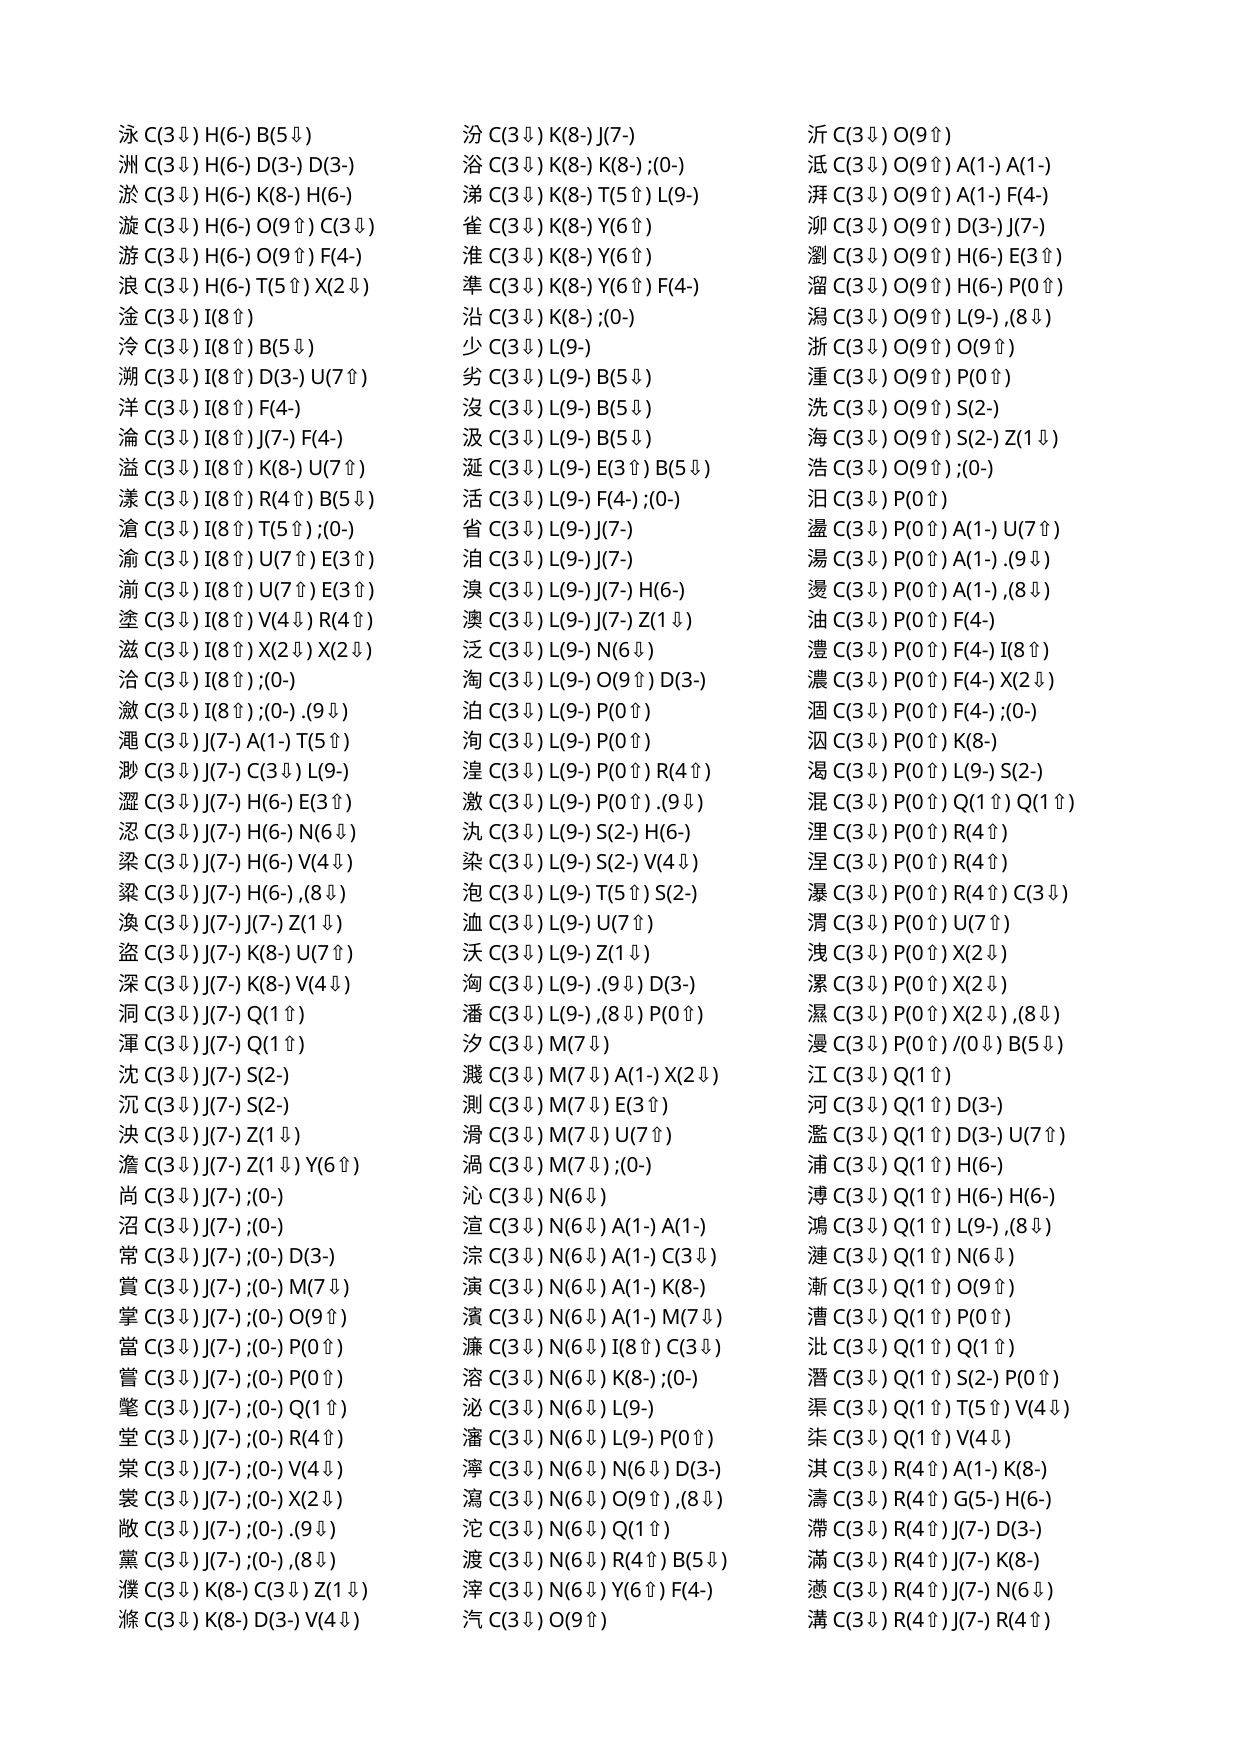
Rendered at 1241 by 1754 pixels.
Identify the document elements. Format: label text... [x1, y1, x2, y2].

text 湯 C(3⇩) P(0⇧) A(1-) .(9⇩) [807, 542, 1122, 573]
text 燙 C(3⇩) P(0⇧) A(1-) ,(8⇩) [807, 573, 1122, 603]
text 演 C(3⇩) N(6⇩) A(1-) K(8-) [462, 1270, 777, 1300]
text 泅 C(3⇩) P(0⇧) K(8-) [807, 724, 1122, 755]
text 滄 C(3⇩) I(8⇧) T(5⇧) ;(0-) [118, 512, 433, 542]
text 溢 C(3⇩) I(8⇧) K(8-) U(7⇧) [118, 452, 433, 482]
text 浬 C(3⇩) P(0⇧) R(4⇧) [807, 815, 1122, 846]
text 洋 C(3⇩) I(8⇧) F(4-) [118, 391, 433, 421]
text 濱 C(3⇩) N(6⇩) A(1-) M(7⇩) [462, 1300, 777, 1331]
text 漯 C(3⇩) P(0⇧) X(2⇩) [807, 967, 1122, 997]
text 涎 C(3⇩) L(9-) E(3⇧) B(5⇩) [462, 452, 777, 482]
text 掌 C(3⇩) J(7-) ;(0-) O(9⇧) [118, 1300, 433, 1331]
text 浴 C(3⇩) K(8-) K(8-) ;(0-) [462, 148, 777, 179]
text 洗 C(3⇩) O(9⇧) S(2-) [807, 391, 1122, 421]
text 汽 C(3⇩) O(9⇧) [462, 1603, 777, 1634]
text 涊 C(3⇩) J(7-) H(6-) N(6⇩) [118, 815, 433, 846]
text 粱 C(3⇩) J(7-) H(6-) ,(8⇩) [118, 876, 433, 906]
text 測 C(3⇩) M(7⇩) E(3⇧) [462, 1088, 777, 1118]
text 滌 C(3⇩) K(8-) D(3-) V(4⇩) [118, 1603, 433, 1634]
text 沂 C(3⇩) O(9⇧) [807, 118, 1122, 148]
text 深 C(3⇩) J(7-) K(8-) V(4⇩) [118, 967, 433, 997]
text 鴻 C(3⇩) Q(1⇧) L(9-) ,(8⇩) [807, 1209, 1122, 1240]
text 涸 C(3⇩) P(0⇧) F(4-) ;(0-) [807, 694, 1122, 724]
text 瀉 C(3⇩) N(6⇩) O(9⇧) ,(8⇩) [462, 1482, 777, 1512]
text 涕 C(3⇩) K(8-) T(5⇧) L(9-) [462, 179, 777, 209]
text 浪 C(3⇩) H(6-) T(5⇧) X(2⇩) [118, 270, 433, 300]
text 油 C(3⇩) P(0⇧) F(4-) [807, 603, 1122, 633]
text 柒 C(3⇩) Q(1⇧) V(4⇩) [807, 1422, 1122, 1452]
text 混 C(3⇩) P(0⇧) Q(1⇧) Q(1⇧) [807, 785, 1122, 815]
text 沼 C(3⇩) J(7-) ;(0-) [118, 1209, 433, 1240]
text 汐 C(3⇩) M(7⇩) [462, 1027, 777, 1058]
text 泡 C(3⇩) L(9-) T(5⇧) S(2-) [462, 876, 777, 906]
text 少 C(3⇩) L(9-) [462, 330, 777, 361]
text 澧 C(3⇩) P(0⇧) F(4-) I(8⇧) [807, 633, 1122, 664]
text 濫 C(3⇩) Q(1⇧) D(3-) U(7⇧) [807, 1118, 1122, 1149]
text 湃 C(3⇩) O(9⇧) A(1-) F(4-) [807, 179, 1122, 209]
text 濕 C(3⇩) P(0⇧) X(2⇩) ,(8⇩) [807, 997, 1122, 1027]
text 溥 C(3⇩) Q(1⇧) H(6-) H(6-) [807, 1179, 1122, 1209]
text 濂 C(3⇩) N(6⇩) I(8⇧) C(3⇩) [462, 1331, 777, 1361]
text 汾 C(3⇩) K(8-) J(7-) [462, 118, 777, 148]
text 嘗 C(3⇩) J(7-) ;(0-) P(0⇧) [118, 1361, 433, 1391]
text 濺 C(3⇩) M(7⇩) A(1-) X(2⇩) [462, 1058, 777, 1088]
text 滋 C(3⇩) I(8⇧) X(2⇩) X(2⇩) [118, 633, 433, 664]
text 湔 C(3⇩) I(8⇧) U(7⇧) E(3⇧) [118, 573, 433, 603]
text 劣 C(3⇩) L(9-) B(5⇩) [462, 361, 777, 391]
text 泊 C(3⇩) L(9-) P(0⇧) [462, 694, 777, 724]
text 潛 C(3⇩) Q(1⇧) S(2-) P(0⇧) [807, 1361, 1122, 1391]
text 溶 C(3⇩) N(6⇩) K(8-) ;(0-) [462, 1361, 777, 1391]
text 洎 C(3⇩) L(9-) J(7-) [462, 542, 777, 573]
text 盪 C(3⇩) P(0⇧) A(1-) U(7⇧) [807, 512, 1122, 542]
text 汨 C(3⇩) P(0⇧) [807, 482, 1122, 512]
text 澠 C(3⇩) J(7-) A(1-) T(5⇧) [118, 724, 433, 755]
text 渠 C(3⇩) Q(1⇧) T(5⇧) V(4⇩) [807, 1391, 1122, 1422]
text 敞 C(3⇩) J(7-) ;(0-) .(9⇩) [118, 1512, 433, 1543]
text 泜 C(3⇩) O(9⇧) A(1-) A(1-) [807, 148, 1122, 179]
text 堂 C(3⇩) J(7-) ;(0-) R(4⇧) [118, 1422, 433, 1452]
text 尚 C(3⇩) J(7-) ;(0-) [118, 1179, 433, 1209]
text 淮 C(3⇩) K(8-) Y(6⇧) [462, 239, 777, 270]
text 涅 C(3⇩) P(0⇧) R(4⇧) [807, 846, 1122, 876]
text 濤 C(3⇩) R(4⇧) G(5-) H(6-) [807, 1482, 1122, 1512]
text 沁 C(3⇩) N(6⇩) [462, 1179, 777, 1209]
text 滯 C(3⇩) R(4⇧) J(7-) D(3-) [807, 1512, 1122, 1543]
text 淇 C(3⇩) R(4⇧) A(1-) K(8-) [807, 1452, 1122, 1482]
text 激 C(3⇩) L(9-) P(0⇧) .(9⇩) [462, 785, 777, 815]
text 淙 C(3⇩) N(6⇩) A(1-) C(3⇩) [462, 1240, 777, 1270]
text 渺 C(3⇩) J(7-) C(3⇩) L(9-) [118, 755, 433, 785]
text 濘 C(3⇩) N(6⇩) N(6⇩) D(3-) [462, 1452, 777, 1482]
text 裳 C(3⇩) J(7-) ;(0-) X(2⇩) [118, 1482, 433, 1512]
text 滑 C(3⇩) M(7⇩) U(7⇧) [462, 1118, 777, 1149]
text 泌 C(3⇩) N(6⇩) L(9-) [462, 1391, 777, 1422]
text 棠 C(3⇩) J(7-) ;(0-) V(4⇩) [118, 1452, 433, 1482]
text 洲 C(3⇩) H(6-) D(3-) D(3-) [118, 148, 433, 179]
text 瀋 C(3⇩) N(6⇩) L(9-) P(0⇧) [462, 1422, 777, 1452]
text 洶 C(3⇩) L(9-) .(9⇩) D(3-) [462, 967, 777, 997]
text 賞 C(3⇩) J(7-) ;(0-) M(7⇩) [118, 1270, 433, 1300]
text 沈 C(3⇩) J(7-) S(2-) [118, 1058, 433, 1088]
text 沃 C(3⇩) L(9-) Z(1⇩) [462, 937, 777, 967]
text 泖 C(3⇩) O(9⇧) D(3-) J(7-) [807, 209, 1122, 239]
text 洵 C(3⇩) L(9-) P(0⇧) [462, 724, 777, 755]
text 溝 C(3⇩) R(4⇧) J(7-) R(4⇧) [807, 1603, 1122, 1634]
text 汲 C(3⇩) L(9-) B(5⇩) [462, 421, 777, 452]
text 游 C(3⇩) H(6-) O(9⇧) F(4-) [118, 239, 433, 270]
text 沒 C(3⇩) L(9-) B(5⇩) [462, 391, 777, 421]
text 懣 C(3⇩) R(4⇧) J(7-) N(6⇩) [807, 1573, 1122, 1603]
text 沘 C(3⇩) Q(1⇧) Q(1⇧) [807, 1331, 1122, 1361]
text 漾 C(3⇩) I(8⇧) R(4⇧) B(5⇩) [118, 482, 433, 512]
text 渡 C(3⇩) N(6⇩) R(4⇧) B(5⇩) [462, 1543, 777, 1573]
text 洞 C(3⇩) J(7-) Q(1⇧) [118, 997, 433, 1027]
text 溜 C(3⇩) O(9⇧) H(6-) P(0⇧) [807, 270, 1122, 300]
text 準 C(3⇩) K(8-) Y(6⇧) F(4-) [462, 270, 777, 300]
text 浙 C(3⇩) O(9⇧) O(9⇧) [807, 330, 1122, 361]
text 泛 C(3⇩) L(9-) N(6⇩) [462, 633, 777, 664]
text 澹 C(3⇩) J(7-) Z(1⇩) Y(6⇧) [118, 1149, 433, 1179]
text 澀 C(3⇩) J(7-) H(6-) E(3⇧) [118, 785, 433, 815]
text 漩 C(3⇩) H(6-) O(9⇧) C(3⇩) [118, 209, 433, 239]
text 漕 C(3⇩) Q(1⇧) P(0⇧) [807, 1300, 1122, 1331]
text 淘 C(3⇩) L(9-) O(9⇧) D(3-) [462, 664, 777, 694]
text 省 C(3⇩) L(9-) J(7-) [462, 512, 777, 542]
text 海 C(3⇩) O(9⇧) S(2-) Z(1⇩) [807, 421, 1122, 452]
text 潘 C(3⇩) L(9-) ,(8⇩) P(0⇧) [462, 997, 777, 1027]
text 常 C(3⇩) J(7-) ;(0-) D(3-) [118, 1240, 433, 1270]
text 澳 C(3⇩) L(9-) J(7-) Z(1⇩) [462, 603, 777, 633]
text 梁 C(3⇩) J(7-) H(6-) V(4⇩) [118, 846, 433, 876]
text 汍 C(3⇩) L(9-) S(2-) H(6-) [462, 815, 777, 846]
text 漫 C(3⇩) P(0⇧) /(0⇩) B(5⇩) [807, 1027, 1122, 1058]
text 湟 C(3⇩) L(9-) P(0⇧) R(4⇧) [462, 755, 777, 785]
text 淤 C(3⇩) H(6-) K(8-) H(6-) [118, 179, 433, 209]
text 當 C(3⇩) J(7-) ;(0-) P(0⇧) [118, 1331, 433, 1361]
text 溯 C(3⇩) I(8⇧) D(3-) U(7⇧) [118, 361, 433, 391]
text 雀 C(3⇩) K(8-) Y(6⇧) [462, 209, 777, 239]
text 滓 C(3⇩) N(6⇩) Y(6⇧) F(4-) [462, 1573, 777, 1603]
text 渾 C(3⇩) J(7-) Q(1⇧) [118, 1027, 433, 1058]
text 渲 C(3⇩) N(6⇩) A(1-) A(1-) [462, 1209, 777, 1240]
text 泱 C(3⇩) J(7-) Z(1⇩) [118, 1118, 433, 1149]
text 瀑 C(3⇩) P(0⇧) R(4⇧) C(3⇩) [807, 876, 1122, 906]
text 渝 C(3⇩) I(8⇧) U(7⇧) E(3⇧) [118, 542, 433, 573]
text 洫 C(3⇩) L(9-) U(7⇧) [462, 906, 777, 937]
text 活 C(3⇩) L(9-) F(4-) ;(0-) [462, 482, 777, 512]
text 浦 C(3⇩) Q(1⇧) H(6-) [807, 1149, 1122, 1179]
text 渙 C(3⇩) J(7-) J(7-) Z(1⇩) [118, 906, 433, 937]
text 盜 C(3⇩) J(7-) K(8-) U(7⇧) [118, 937, 433, 967]
text 泠 C(3⇩) I(8⇧) B(5⇩) [118, 330, 433, 361]
text 滿 C(3⇩) R(4⇧) J(7-) K(8-) [807, 1543, 1122, 1573]
text 浩 C(3⇩) O(9⇧) ;(0-) [807, 452, 1122, 482]
text 染 C(3⇩) L(9-) S(2-) V(4⇩) [462, 846, 777, 876]
text 洩 C(3⇩) P(0⇧) X(2⇩) [807, 937, 1122, 967]
text 漣 C(3⇩) Q(1⇧) N(6⇩) [807, 1240, 1122, 1270]
text 沱 C(3⇩) N(6⇩) Q(1⇧) [462, 1512, 777, 1543]
text 湩 C(3⇩) O(9⇧) P(0⇧) [807, 361, 1122, 391]
text 瀏 C(3⇩) O(9⇧) H(6-) E(3⇧) [807, 239, 1122, 270]
text 濮 C(3⇩) K(8-) C(3⇩) Z(1⇩) [118, 1573, 433, 1603]
text 渭 C(3⇩) P(0⇧) U(7⇧) [807, 906, 1122, 937]
text 濃 C(3⇩) P(0⇧) F(4-) X(2⇩) [807, 664, 1122, 694]
text 沿 C(3⇩) K(8-) ;(0-) [462, 300, 777, 330]
text 潟 C(3⇩) O(9⇧) L(9-) ,(8⇩) [807, 300, 1122, 330]
text 渦 C(3⇩) M(7⇩) ;(0-) [462, 1149, 777, 1179]
text 河 C(3⇩) Q(1⇧) D(3-) [807, 1088, 1122, 1118]
text 沉 C(3⇩) J(7-) S(2-) [118, 1088, 433, 1118]
text 黨 C(3⇩) J(7-) ;(0-) ,(8⇩) [118, 1543, 433, 1573]
text 江 C(3⇩) Q(1⇧) [807, 1058, 1122, 1088]
text 漸 C(3⇩) Q(1⇧) O(9⇧) [807, 1270, 1122, 1300]
text 泳 C(3⇩) H(6-) B(5⇩) [118, 118, 433, 148]
text 淪 C(3⇩) I(8⇧) J(7-) F(4-) [118, 421, 433, 452]
text 洽 C(3⇩) I(8⇧) ;(0-) [118, 664, 433, 694]
text 瀲 C(3⇩) I(8⇧) ;(0-) .(9⇩) [118, 694, 433, 724]
text 渴 C(3⇩) P(0⇧) L(9-) S(2-) [807, 755, 1122, 785]
text 塗 C(3⇩) I(8⇧) V(4⇩) R(4⇧) [118, 603, 433, 633]
text 氅 C(3⇩) J(7-) ;(0-) Q(1⇧) [118, 1391, 433, 1422]
text 溴 C(3⇩) L(9-) J(7-) H(6-) [462, 573, 777, 603]
text 淦 C(3⇩) I(8⇧) [118, 300, 433, 330]
